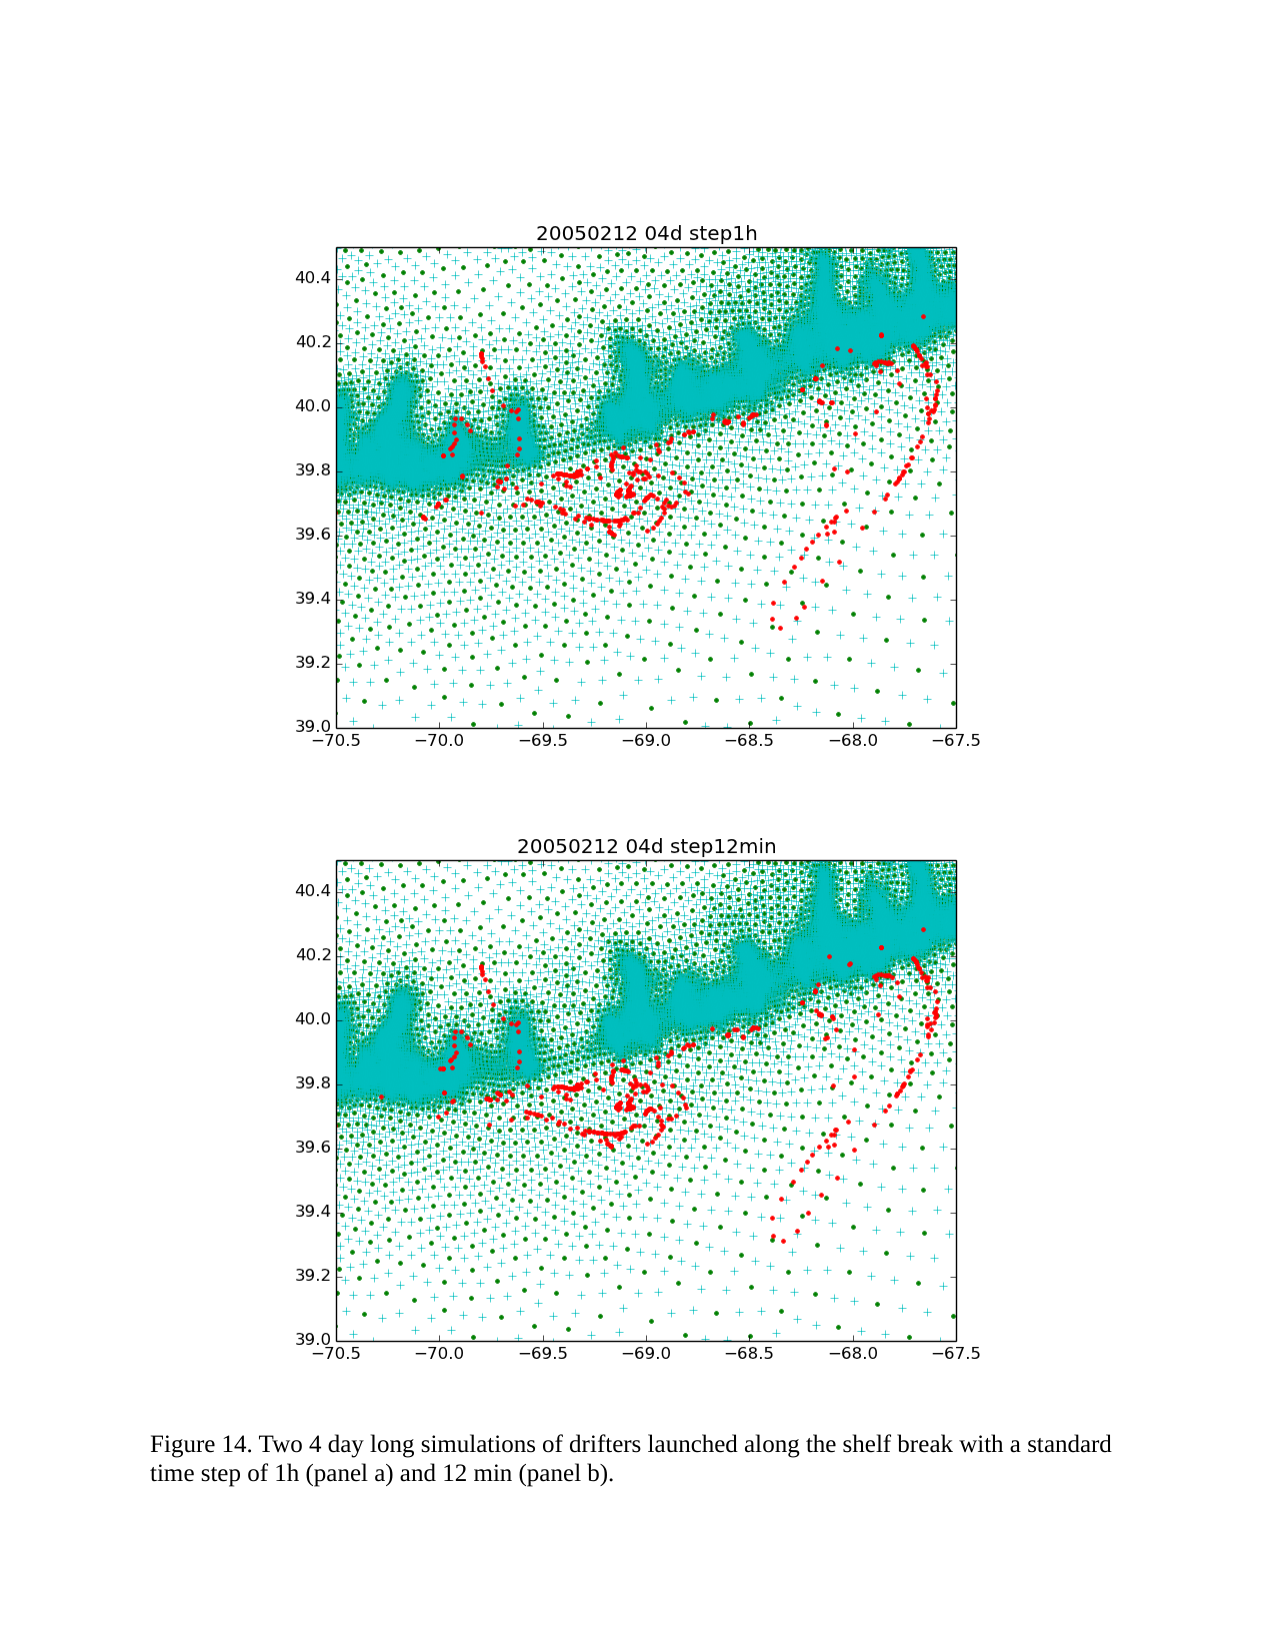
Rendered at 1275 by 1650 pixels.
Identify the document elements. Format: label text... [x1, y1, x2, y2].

text Figure 14. Two 4 day long simulations of drifters launched along the shelf break with a standard time step of 1h (panel a) and 12 min (panel b). [150, 1429, 1125, 1487]
picture [236, 187, 1036, 788]
picture [236, 800, 1036, 1401]
